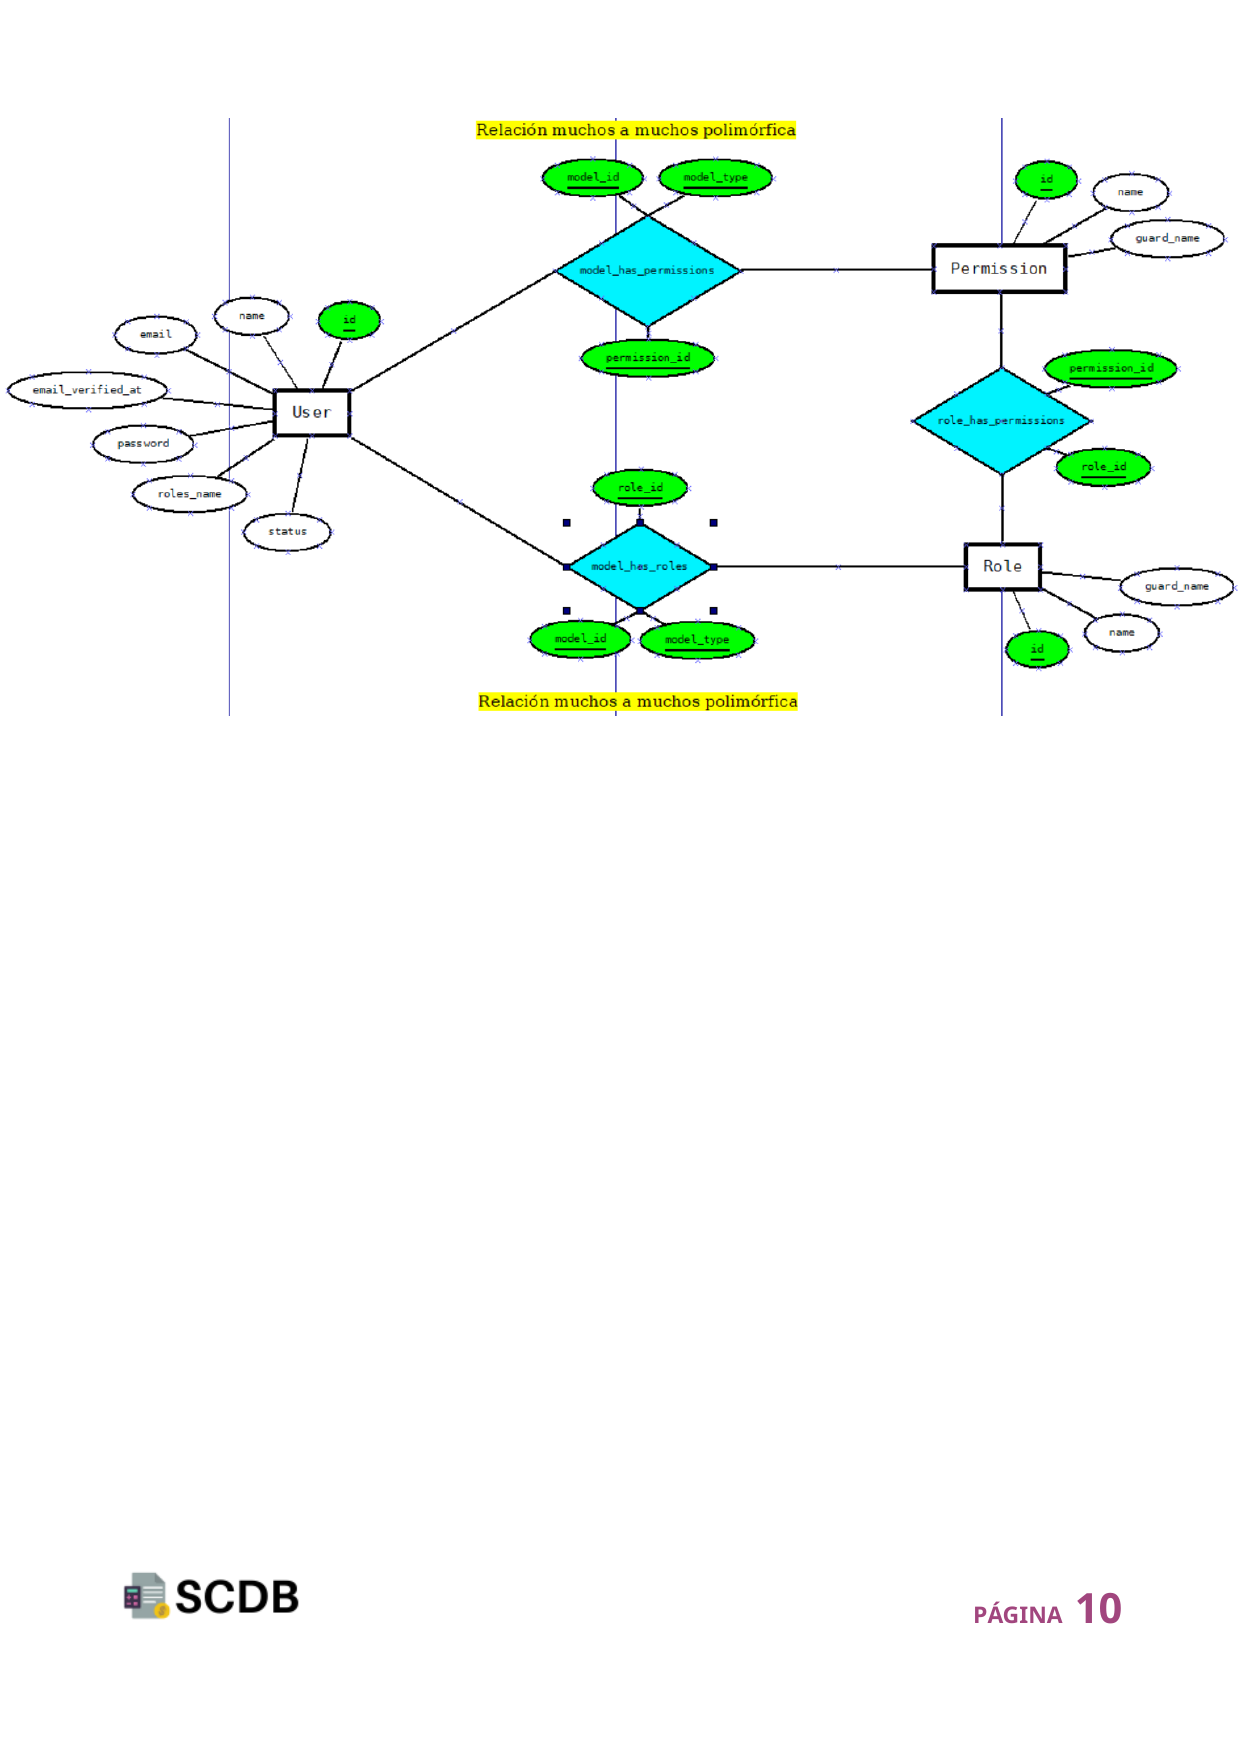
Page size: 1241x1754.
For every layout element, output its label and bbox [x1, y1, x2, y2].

picture [122, 1569, 305, 1622]
picture [1, 118, 1239, 716]
